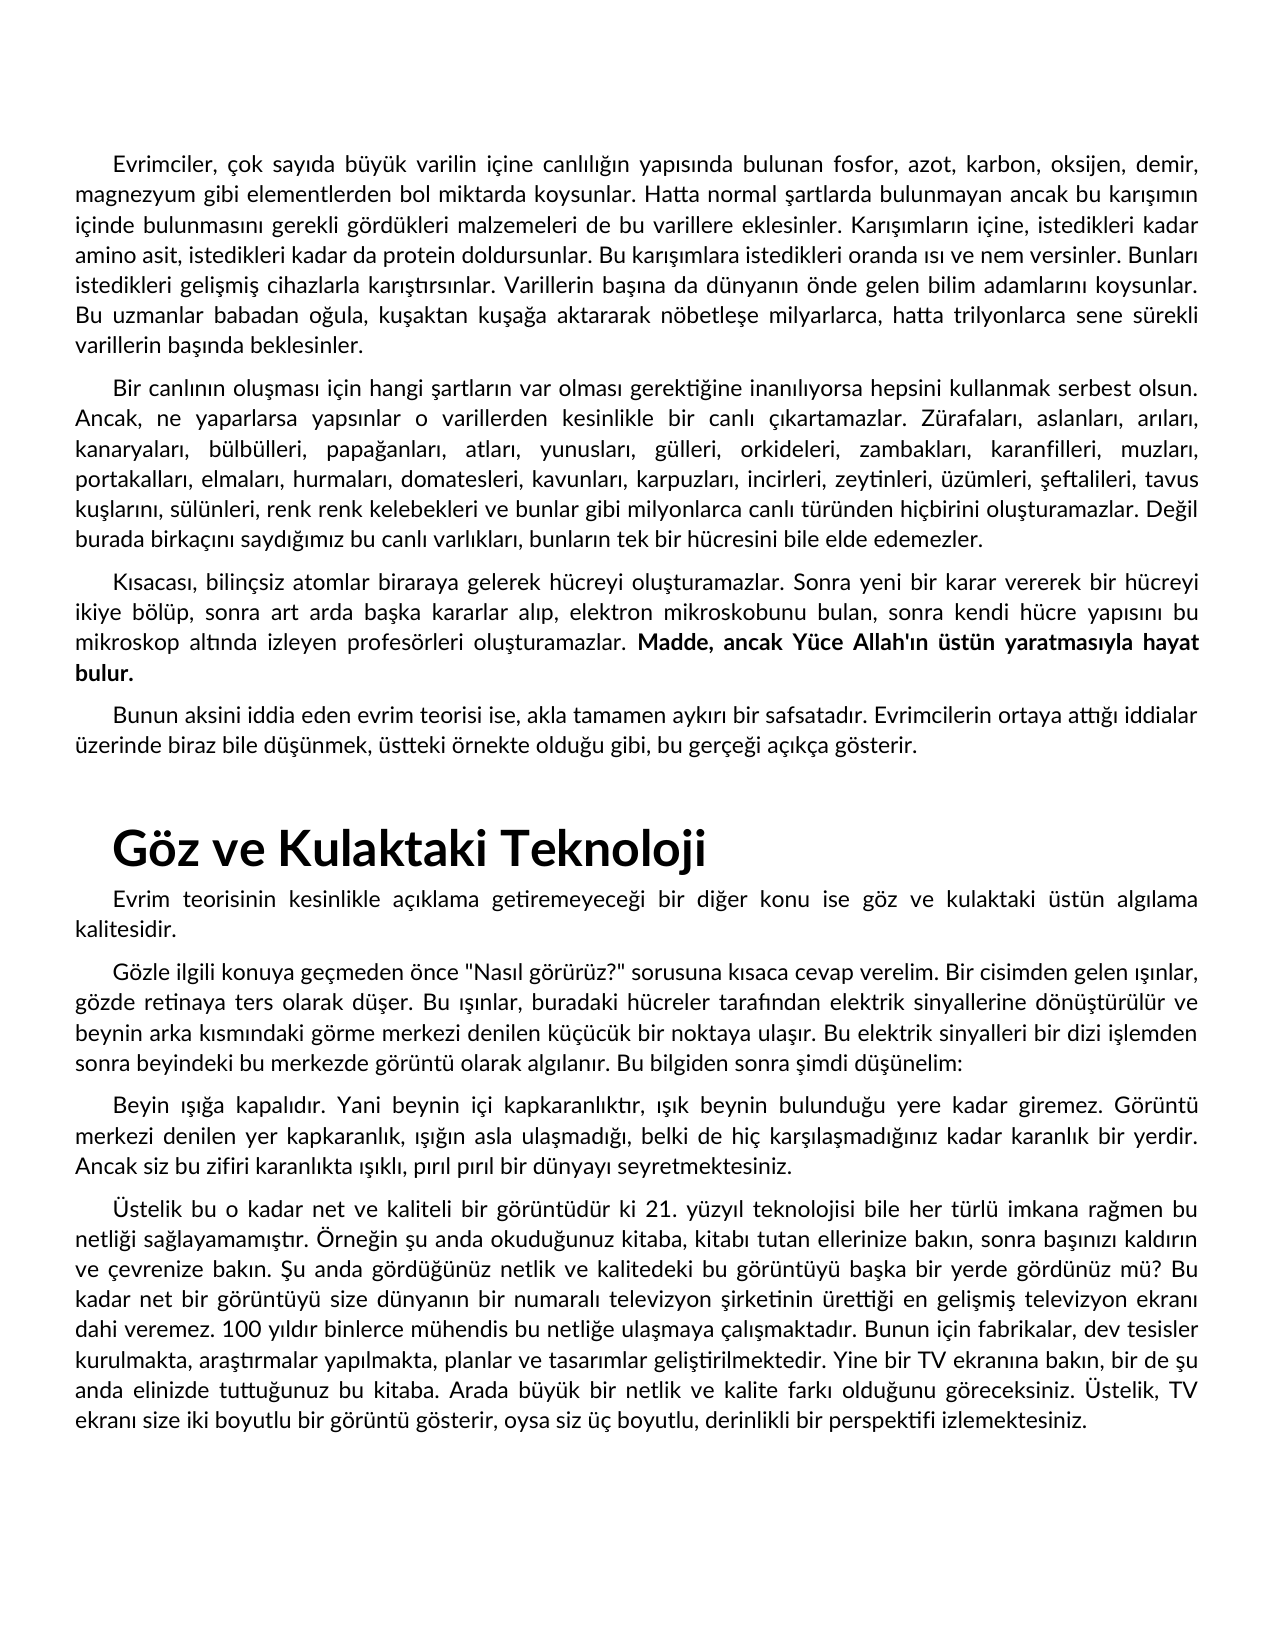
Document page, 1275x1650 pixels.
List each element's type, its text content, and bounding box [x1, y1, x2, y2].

text Beyin ışığa kapalıdır. Yani beynin içi kapkaranlıktır, ışık beynin bulunduğu yere kadar giremez. Görüntü merkezi denilen yer kapkaranlık, ışığın asla ulaşmadığı, belki de hiç karşılaşmadığınız kadar karanlık bir yerdir. Ancak siz bu zifiri karanlıkta ışıklı, pırıl pırıl bir dünyayı seyretmektesiniz. [75, 1091, 1200, 1179]
text Üstelik bu o kadar net ve kaliteli bir görüntüdür ki 21. yüzyıl teknolojisi bile her türlü imkana rağmen bu netliği sağlayamamıştır. Örneğin şu anda okuduğunuz kitaba, kitabı tutan ellerinize bakın, sonra başınızı kaldırın ve çevrenize bakın. Şu anda gördüğünüz netlik ve kalitedeki bu görüntüyü başka bir yerde gördünüz mü? Bu kadar net bir görüntüyü size dünyanın bir numaralı televizyon şirketinin ürettiği en gelişmiş televizyon ekranı dahi veremez. 100 yıldır binlerce mühendis bu netliğe ulaşmaya çalışmaktadır. Bunun için fabrikalar, dev tesisler kurulmakta, araştırmalar yapılmakta, planlar ve tasarımlar geliştirilmektedir. Yine bir TV ekranına bakın, bir de şu anda elinizde tuttuğunuz bu kitaba. Arada büyük bir netlik ve kalite farkı olduğunu göreceksiniz. Üstelik, TV ekranı size iki boyutlu bir görüntü gösterir, oysa siz üç boyutlu, derinlikli bir perspektifi izlemektesiniz. [75, 1194, 1200, 1433]
text Evrim teorisinin kesinlikle açıklama getiremeyeceği bir diğer konu ise göz ve kulaktaki üstün algılama kalitesidir. [75, 885, 1200, 943]
text Gözle ilgili konuya geçmeden önce "Nasıl görürüz?" sorusuna kısaca cevap verelim. Bir cisimden gelen ışınlar, gözde retinaya ters olarak düşer. Bu ışınlar, buradaki hücreler tarafından elektrik sinyallerine dönüştürülür ve beynin arka kısmındaki görme merkezi denilen küçücük bir noktaya ulaşır. Bu elektrik sinyalleri bir dizi işlemden sonra beyindeki bu merkezde görüntü olarak algılanır. Bu bilgiden sonra şimdi düşünelim: [75, 958, 1200, 1076]
text Evrimciler, çok sayıda büyük varilin içine canlılığın yapısında bulunan fosfor, azot, karbon, oksijen, demir, magnezyum gibi elementlerden bol miktarda koysunlar. Hatta normal şartlarda bulunmayan ancak bu karışımın içinde bulunmasını gerekli gördükleri malzemeleri de bu varillere eklesinler. Karışımların içine, istedikleri kadar amino asit, istedikleri kadar da protein doldursunlar. Bu karışımlara istedikleri oranda ısı ve nem versinler. Bunları istedikleri gelişmiş cihazlarla karıştırsınlar. Varillerin başına da dünyanın önde gelen bilim adamlarını koysunlar. Bu uzmanlar babadan oğula, kuşaktan kuşağa aktararak nöbetleşe milyarlarca, hatta trilyonlarca sene sürekli varillerin başında beklesinler. [75, 150, 1200, 359]
text Bunun aksini iddia eden evrim teorisi ise, akla tamamen aykırı bir safsatadır. Evrimcilerin ortaya attığı iddialar üzerinde biraz bile düşünmek, üstteki örnekte olduğu gibi, bu gerçeği açıkça gösterir. [75, 701, 1200, 759]
text Bir canlının oluşması için hangi şartların var olması gerektiğine inanılıyorsa hepsini kullanmak serbest olsun. Ancak, ne yaparlarsa yapsınlar o varillerden kesinlikle bir canlı çıkartamazlar. Zürafaları, aslanları, arıları, kanaryaları, bülbülleri, papağanları, atları, yunusları, gülleri, orkideleri, zambakları, karanfilleri, muzları, portakalları, elmaları, hurmaları, domatesleri, kavunları, karpuzları, incirleri, zeytinleri, üzümleri, şeftalileri, tavus kuşlarını, sülünleri, renk renk kelebekleri ve bunlar gibi milyonlarca canlı türünden hiçbirini oluşturamazlar. Değil burada birkaçını saydığımız bu canlı varlıkları, bunların tek bir hücresini bile elde edemezler. [75, 374, 1200, 552]
text Kısacası, bilinçsiz atomlar biraraya gelerek hücreyi oluşturamazlar. Sonra yeni bir karar vererek bir hücreyi ikiye bölüp, sonra art arda başka kararlar alıp, elektron mikroskobunu bulan, sonra kendi hücre yapısını bu mikroskop altında izleyen profesörleri oluşturamazlar. Madde, ancak Yüce Allah'ın üstün yaratmasıyla hayat bulur. [75, 568, 1200, 686]
subtitle Göz ve Kulaktaki Teknoloji [112, 817, 1200, 877]
